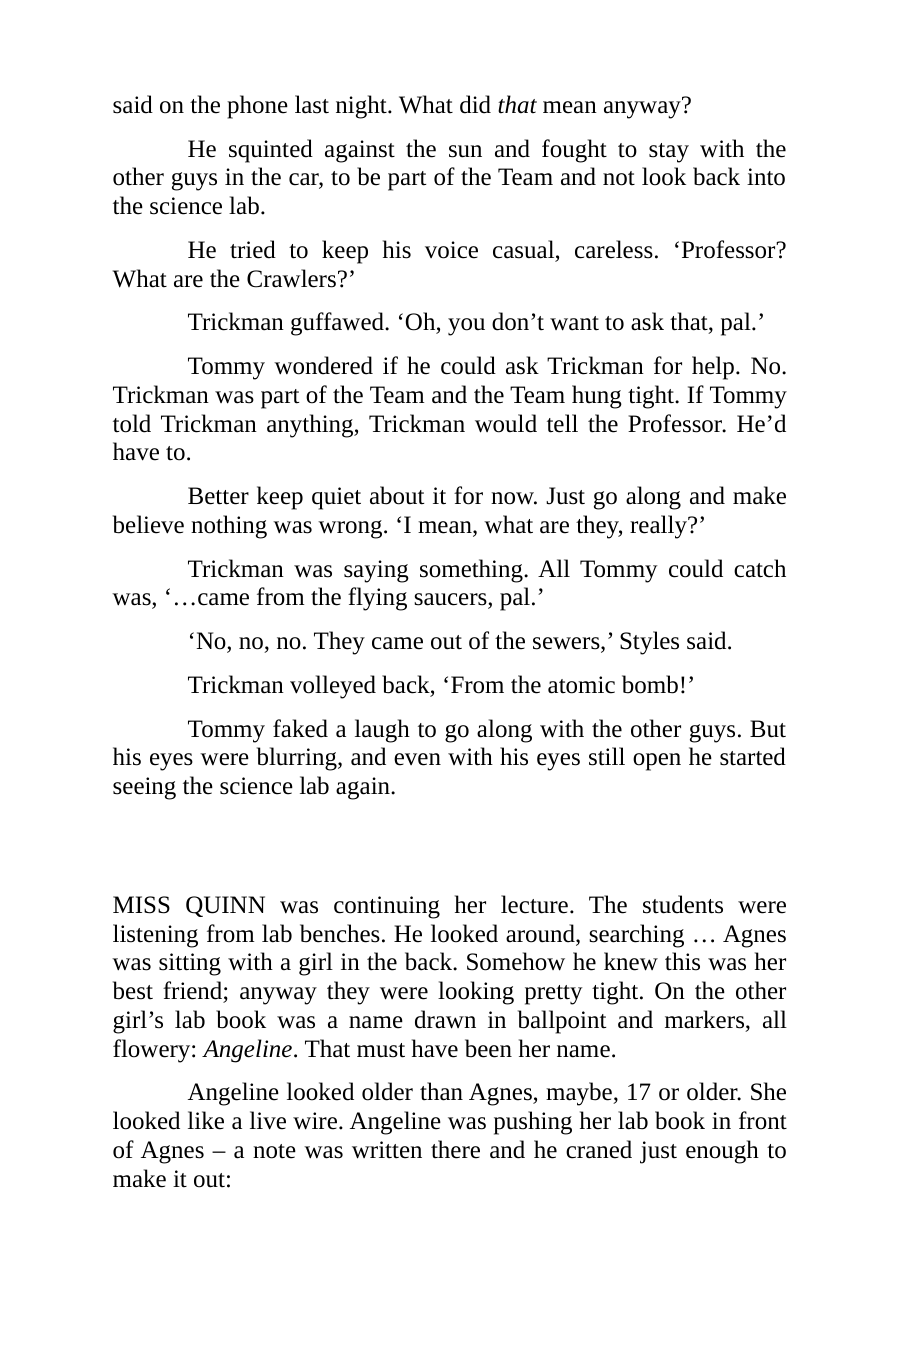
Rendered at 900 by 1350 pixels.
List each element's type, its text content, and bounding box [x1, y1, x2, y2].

text He tried to keep his voice casual, careless. ‘Professor? What are the Crawlers?’ [112, 235, 787, 292]
text Better keep quiet about it for now. Just go along and make believe nothing was wrong. ‘I mean, what are they, really?’ [112, 481, 787, 539]
text Trickman guffawed. ‘Oh, you don’t want to ask that, pal.’ [112, 307, 787, 336]
text Trickman volleyed back, ‘From the atomic bomb!’ [112, 670, 787, 699]
text Angeline looked older than Agnes, maybe, 17 or older. She looked like a live wire. Angeline was pushing her lab book in front of Agnes – a note was written there and he craned just enough to make it out: [112, 1077, 787, 1192]
text said on the phone last night. What did that mean anyway? [112, 90, 787, 119]
text He squinted against the sun and fought to stay with the other guys in the car, to be part of the Team and not look back into the science lab. [112, 134, 787, 220]
text ‘No, no, no. They came out of the sewers,’ Styles said. [112, 626, 787, 655]
text Tommy faked a laugh to go along with the other guys. But his eyes were blurring, and even with his eyes still open he started seeing the science lab again. [112, 714, 787, 800]
text MISS QUINN was continuing her lecture. The students were listening from lab benches. He looked around, searching … Agnes was sitting with a girl in the back. Somehow he knew this was her best friend; anyway they were looking pretty tight. On the other girl’s lab book was a name drawn in ballpoint and markers, all flowery: Angeline. That must have been her name. [112, 890, 787, 1062]
text Trickman was saying something. All Tommy could catch was, ‘…came from the flying saucers, pal.’ [112, 554, 787, 611]
text Tommy wondered if he could ask Trickman for help. No. Trickman was part of the Team and the Team hung tight. If Tommy told Trickman anything, Trickman would tell the Professor. He’d have to. [112, 351, 787, 466]
